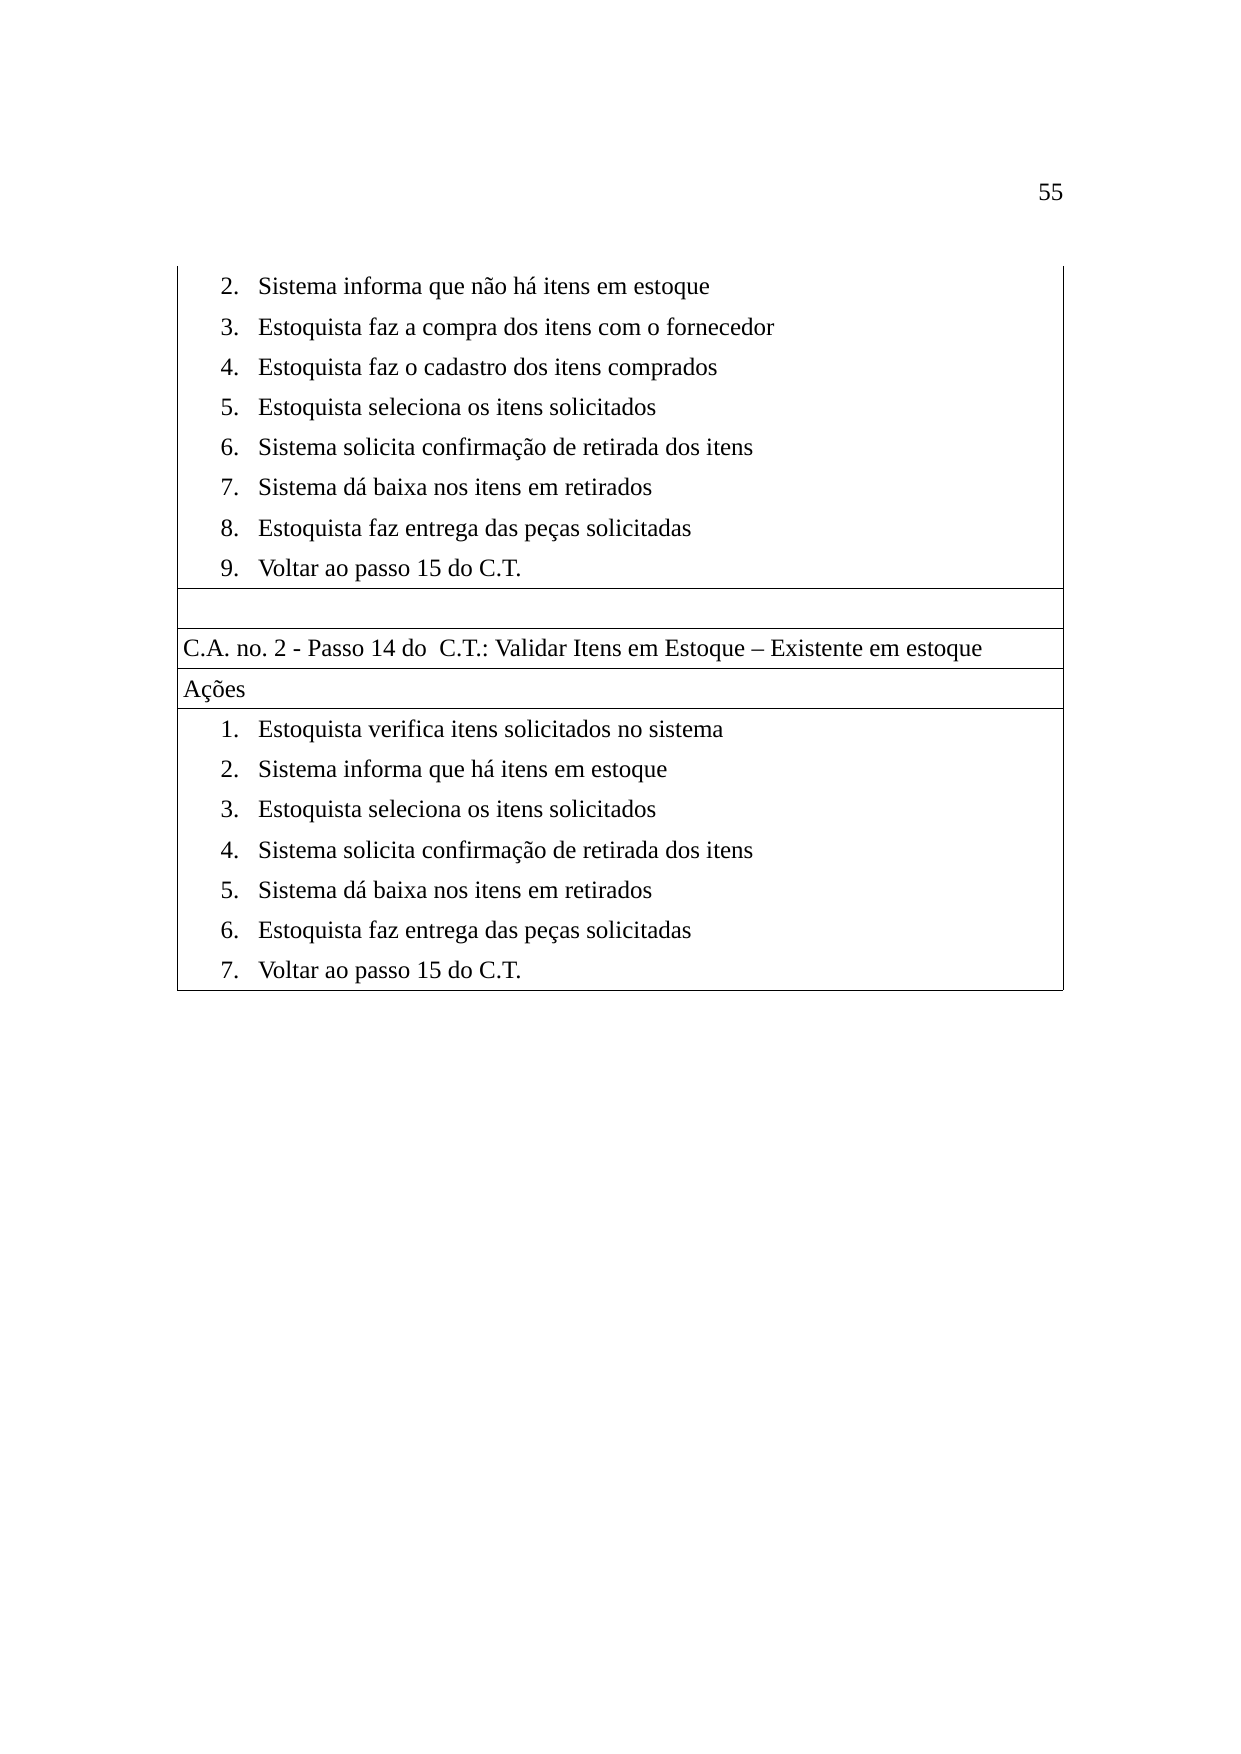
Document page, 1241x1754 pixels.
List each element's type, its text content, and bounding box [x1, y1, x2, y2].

table_cell Estoquista faz a compra dos itens com o fornecedor [178, 306, 1063, 346]
table_cell Estoquista seleciona os itens solicitados [178, 789, 1063, 829]
table_cell C.A. no. 2 - Passo 14 do C.T.: Validar Itens em Estoque – Existente em estoque [178, 629, 1063, 668]
table_cell Voltar ao passo 15 do C.T. [178, 547, 1063, 587]
table_cell Estoquista faz entrega das peças solicitadas [178, 507, 1063, 547]
table_cell Estoquista faz o cadastro dos itens comprados [178, 346, 1063, 386]
table_cell Sistema informa que não há itens em estoque [178, 266, 1063, 306]
table_cell Voltar ao passo 15 do C.T. [178, 950, 1063, 990]
table_cell Estoquista faz entrega das peças solicitadas [178, 910, 1063, 950]
table_cell Ações [178, 669, 1063, 708]
table_cell Sistema dá baixa nos itens em retirados [178, 467, 1063, 507]
table_cell Sistema solicita confirmação de retirada dos itens [178, 829, 1063, 869]
table_cell [178, 589, 1063, 628]
table_cell Sistema dá baixa nos itens em retirados [178, 869, 1063, 909]
table_cell Estoquista seleciona os itens solicitados [178, 386, 1063, 427]
table_cell Estoquista verifica itens solicitados no sistema [178, 709, 1063, 749]
table_cell Sistema solicita confirmação de retirada dos itens [178, 427, 1063, 467]
table_cell Sistema informa que há itens em estoque [178, 749, 1063, 789]
